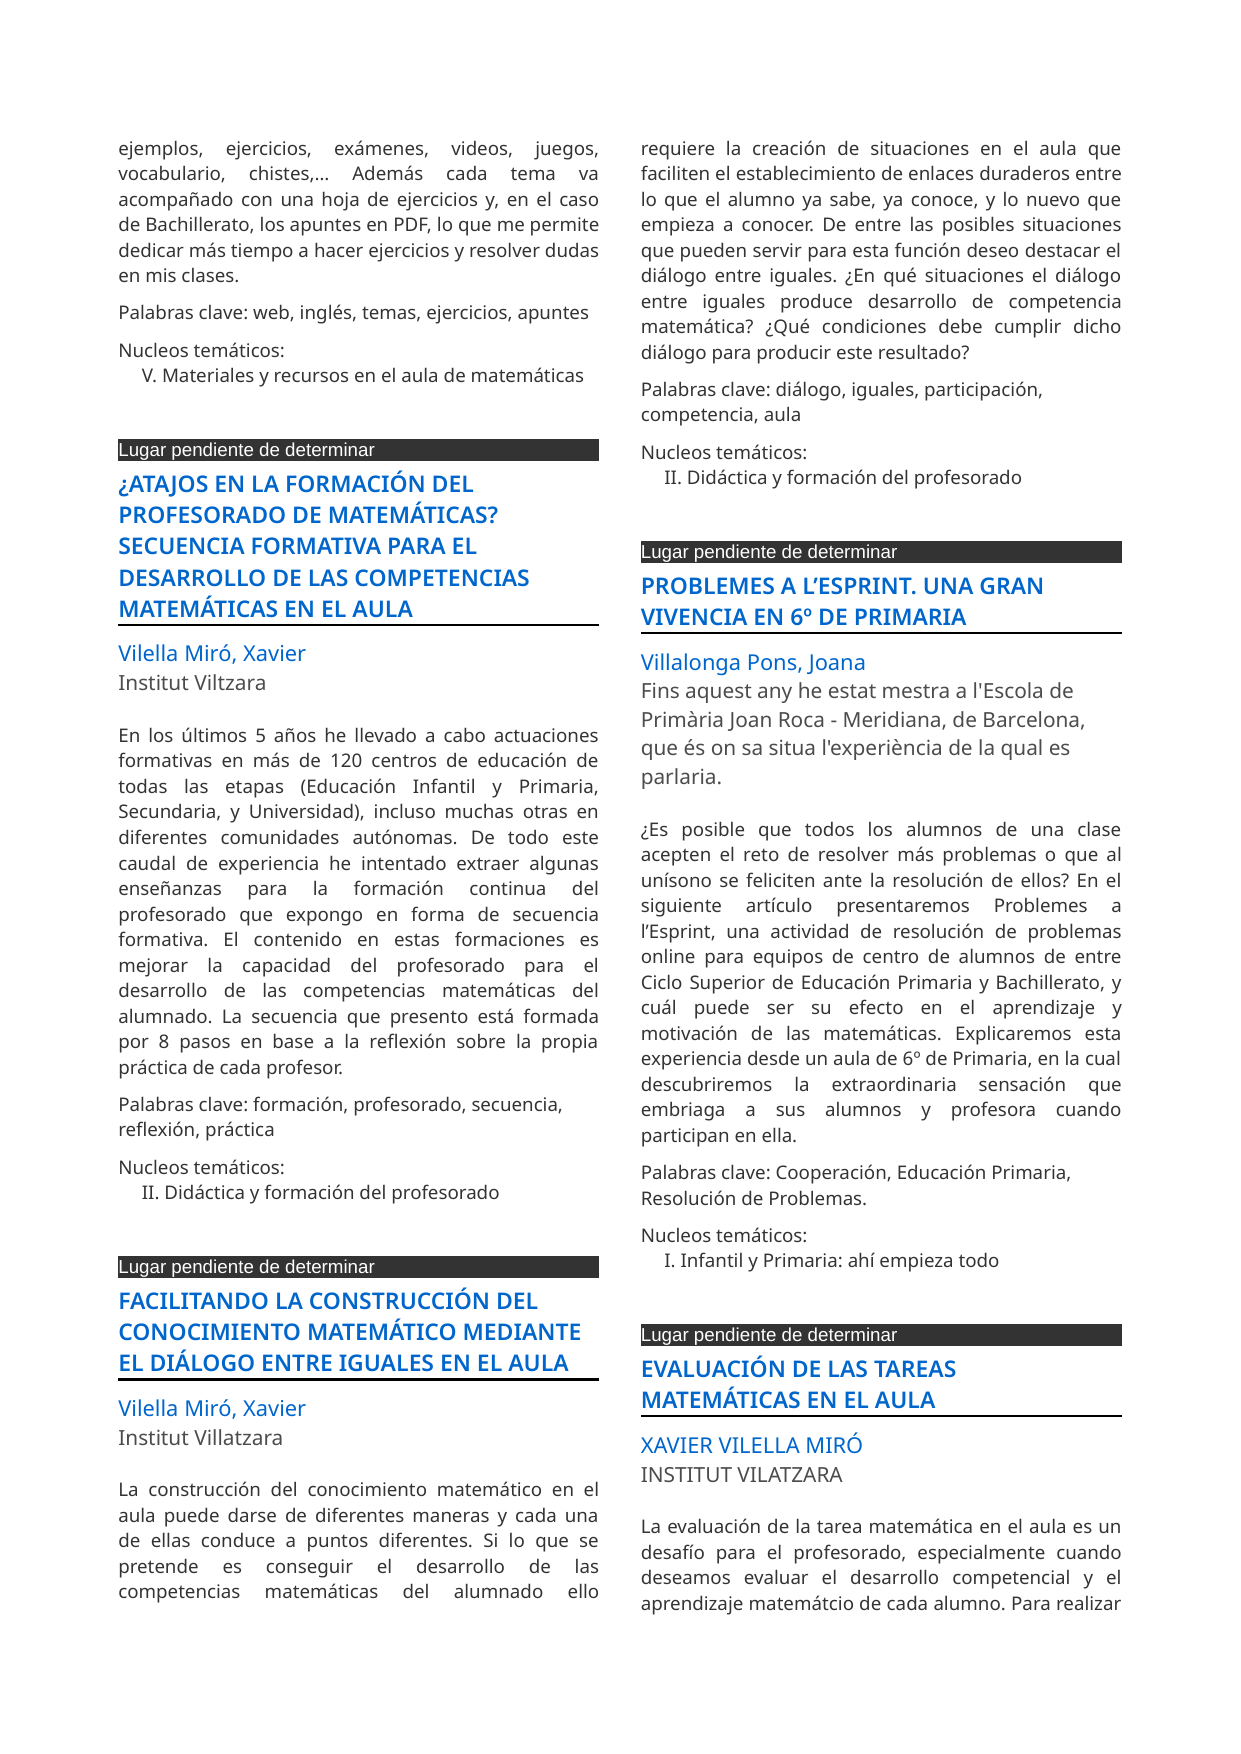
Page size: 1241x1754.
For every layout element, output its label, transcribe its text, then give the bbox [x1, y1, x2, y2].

text En los últimos 5 años he llevado a cabo actuaciones formativas en más de 120 centros de educación de todas las etapas (Educación Infantil y Primaria, Secundaria, y Universidad), incluso muchas otras en diferentes comunidades autónomas. De todo este caudal de experiencia he intentado extraer algunas enseñanzas para la formación continua del profesorado que expongo en forma de secuencia formativa. El contenido en estas formaciones es mejorar la capacidad del profesorado para el desarrollo de las competencias matemáticas del alumnado. La secuencia que presento está formada por 8 pasos en base a la reflexión sobre la propia práctica de cada profesor. [118, 722, 599, 1079]
text Palabras clave: web, inglés, temas, ejercicios, apuntes [118, 300, 599, 325]
subtitle Problemes a l’Esprint. Una gran vivencia en 6º de Primaria [641, 570, 1122, 632]
text Villalonga Pons, Joana [641, 647, 1122, 677]
subtitle ¿ATAJOS EN LA FORMACIÓN DEL PROFESORADO DE MATEMÁTICAS? Secuencia formativa para el desarrollo de las competencias matemáticas en el aula [118, 468, 599, 624]
text Fins aquest any he estat mestra a l'Escola de Primària Joan Roca - Meridiana, de Barcelona, que és on sa situa l'experiència de la qual es parlaria. [641, 677, 1122, 790]
text ejemplos, ejercicios, exámenes, videos, juegos, vocabulario, chistes,… Además cada tema va acompañado con una hoja de ejercicios y, en el caso de Bachillerato, los apuntes en PDF, lo que me permite dedicar más tiempo a hacer ejercicios y resolver dudas en mis clases. [118, 135, 599, 288]
text Vilella Miró, Xavier [118, 1393, 599, 1423]
text Palabras clave: formación, profesorado, secuencia, reflexión, práctica [118, 1091, 599, 1142]
text Palabras clave: Cooperación, Educación Primaria, Resolución de Problemas. [641, 1159, 1122, 1210]
text Nucleos temáticos: [641, 439, 1122, 464]
text Lugar pendiente de determinar [118, 439, 599, 461]
text Institut Villatzara [118, 1423, 599, 1451]
text II. Didáctica y formación del profesorado [652, 464, 1122, 490]
text La construcción del conocimiento matemático en el aula puede darse de diferentes maneras y cada una de ellas conduce a puntos diferentes. Si lo que se pretende es conseguir el desarrollo de las competencias matemáticas del alumnado ello [118, 1477, 599, 1604]
text Lugar pendiente de determinar [118, 1256, 599, 1278]
text XAVIER VILELLA MIRÓ [641, 1430, 1122, 1460]
text Institut Viltzara [118, 668, 599, 697]
text I. Infantil y Primaria: ahí empieza todo [652, 1248, 1122, 1273]
text Palabras clave: diálogo, iguales, participación, competencia, aula [641, 376, 1122, 427]
text Nucleos temáticos: [118, 1154, 599, 1179]
text requiere la creación de situaciones en el aula que faciliten el establecimiento de enlaces duraderos entre lo que el alumno ya sabe, ya conoce, y lo nuevo que empieza a conocer. De entre las posibles situaciones que pueden servir para esta función deseo destacar el diálogo entre iguales. ¿En qué situaciones el diálogo entre iguales produce desarrollo de competencia matemática? ¿Qué condiciones debe cumplir dicho diálogo para producir este resultado? [641, 135, 1122, 364]
subtitle EVALUACIÓN DE LAS TAREAS MATEMÁTICAS EN EL AULA [641, 1353, 1122, 1415]
text II. Didáctica y formación del profesorado [130, 1179, 599, 1205]
text Vilella Miró, Xavier [118, 638, 599, 668]
text INSTITUT VILATZARA [641, 1460, 1122, 1488]
subtitle Facilitando la construcción del conocimiento matemático mediante el diálogo entre iguales en el aula [118, 1285, 599, 1378]
text Lugar pendiente de determinar [641, 541, 1122, 563]
text Nucleos temáticos: [118, 337, 599, 362]
text V. Materiales y recursos en el aula de matemáticas [130, 362, 599, 388]
text Nucleos temáticos: [641, 1222, 1122, 1248]
text ¿Es posible que todos los alumnos de una clase acepten el reto de resolver más problemas o que al unísono se feliciten ante la resolución de ellos? En el siguiente artículo presentaremos Problemes a l’Esprint, una actividad de resolución de problemas online para equipos de centro de alumnos de entre Ciclo Superior de Educación Primaria y Bachillerato, y cuál puede ser su efecto en el aprendizaje y motivación de las matemáticas. Explicaremos esta experiencia desde un aula de 6º de Primaria, en la cual descubriremos la extraordinaria sensación que embriaga a sus alumnos y profesora cuando participan en ella. [641, 816, 1122, 1148]
text La evaluación de la tarea matemática en el aula es un desafío para el profesorado, especialmente cuando deseamos evaluar el desarrollo competencial y el aprendizaje matemátcio de cada alumno. Para realizar [641, 1514, 1122, 1616]
text Lugar pendiente de determinar [641, 1324, 1122, 1346]
